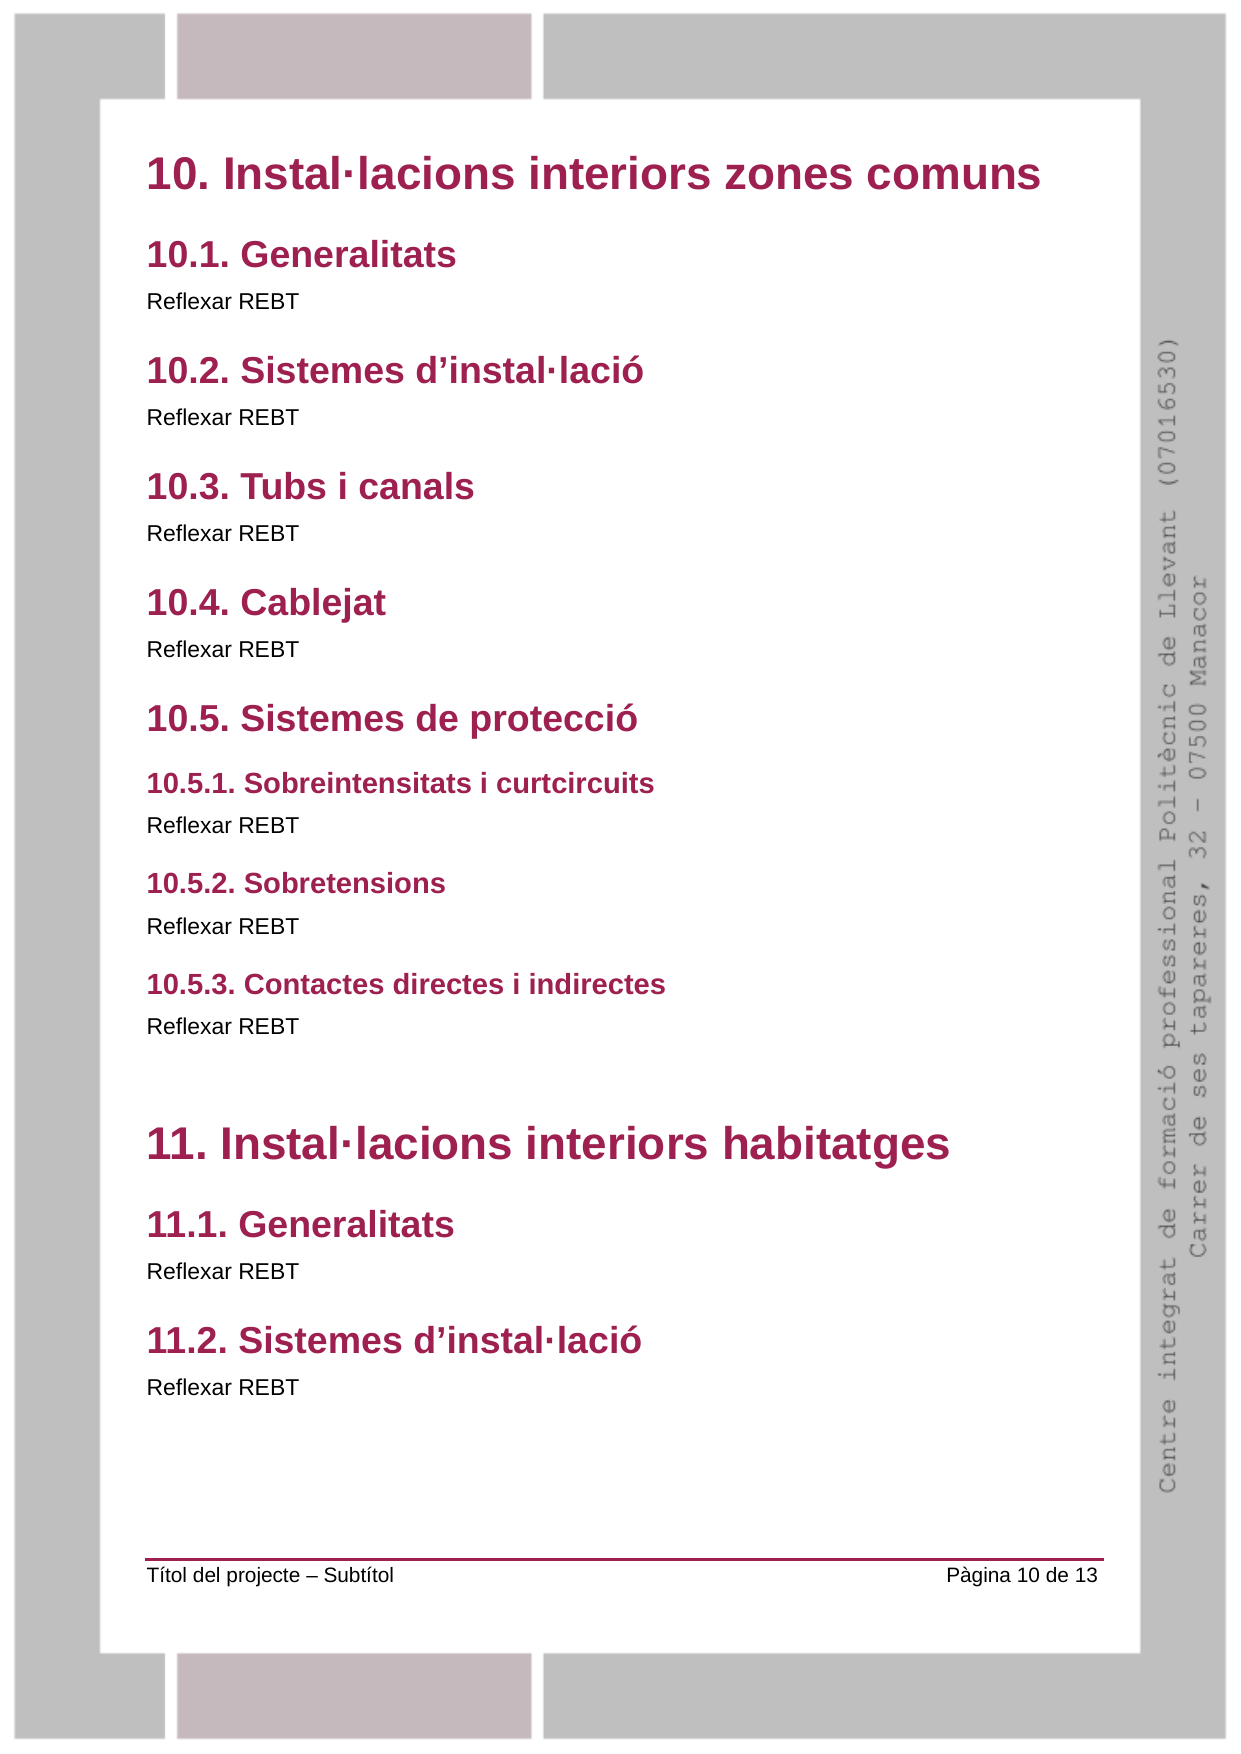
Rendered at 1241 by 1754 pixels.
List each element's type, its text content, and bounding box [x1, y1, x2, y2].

text Reflexar REBT [146, 520, 1098, 546]
subtitle 10.5.2. Sobretensions [146, 867, 1098, 900]
subtitle 10.5.3. Contactes directes i indirectes [146, 967, 1098, 1000]
subtitle 10.5. Sistemes de protecció [146, 696, 1098, 739]
subtitle 11.2. Sistemes d’instal·lació [146, 1319, 1098, 1362]
subtitle 10. Instal·lacions interiors zones comuns [146, 146, 1098, 199]
subtitle 10.1. Generalitats [146, 232, 1098, 276]
subtitle 11.1. Generalitats [146, 1203, 1098, 1246]
text Reflexar REBT [146, 1258, 1098, 1285]
text Reflexar REBT [146, 1013, 1098, 1039]
text Reflexar REBT [146, 636, 1098, 662]
text Reflexar REBT [146, 913, 1098, 939]
text Reflexar REBT [146, 404, 1098, 430]
text Reflexar REBT [146, 288, 1098, 314]
subtitle 11. Instal·lacions interiors habitatges [146, 1117, 1098, 1169]
subtitle 10.4. Cablejat [146, 580, 1098, 623]
text Reflexar REBT [146, 812, 1098, 839]
picture [0, 0, 1241, 1754]
subtitle 10.2. Sistemes d’instal·lació [146, 348, 1098, 392]
subtitle 10.3. Tubs i canals [146, 464, 1098, 507]
subtitle 10.5.1. Sobreintensitats i curtcircuits [146, 766, 1098, 800]
text Reflexar REBT [146, 1374, 1098, 1401]
